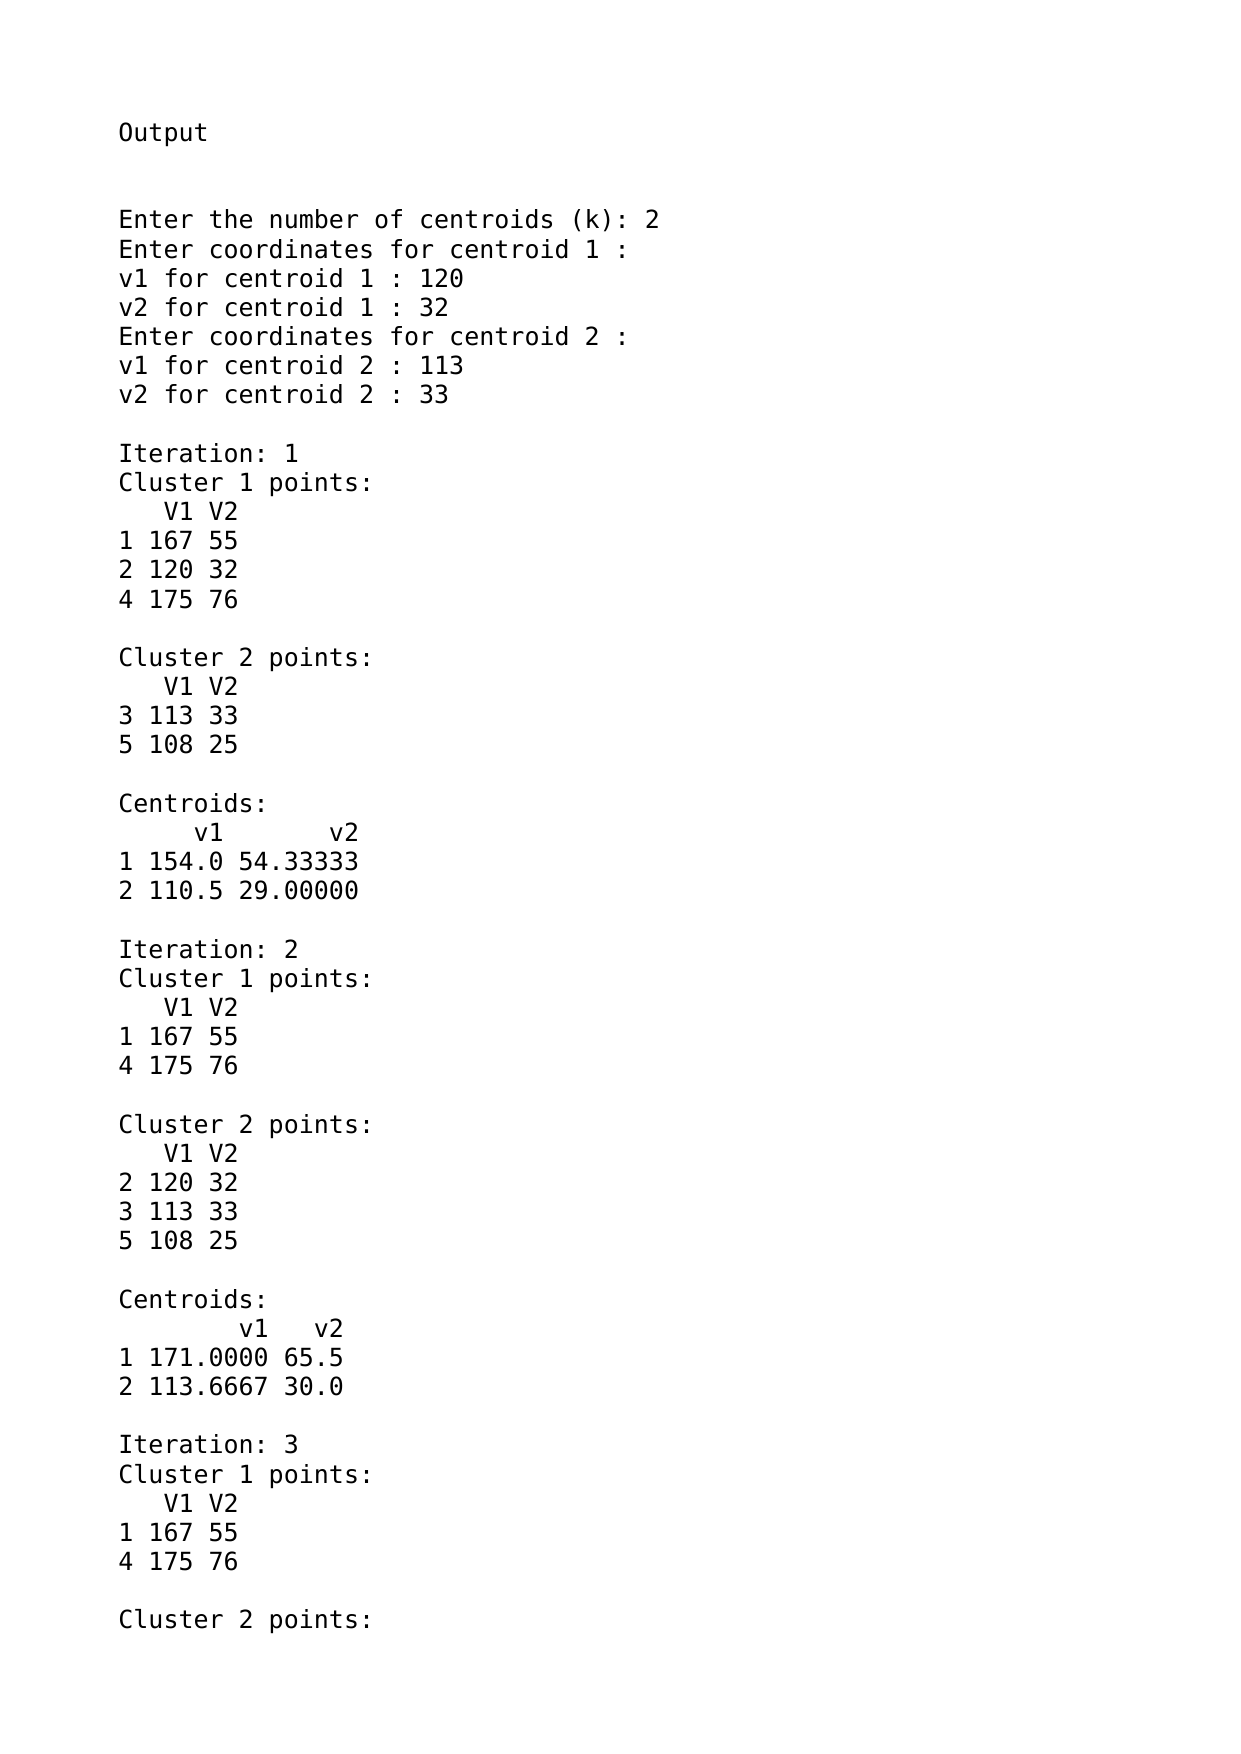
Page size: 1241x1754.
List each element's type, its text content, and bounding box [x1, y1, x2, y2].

text 4 175 76 [118, 585, 1122, 614]
text v2 for centroid 1 : 32 [118, 293, 1122, 322]
text Cluster 1 points: [118, 468, 1122, 497]
text V1 V2 [118, 1489, 1122, 1518]
text Cluster 2 points: [118, 1110, 1122, 1139]
text v1 v2 [118, 818, 1122, 847]
text Iteration: 3 [118, 1431, 1122, 1460]
text Iteration: 2 [118, 935, 1122, 964]
text V1 V2 [118, 497, 1122, 526]
text Enter coordinates for centroid 1 : [118, 235, 1122, 264]
text 4 175 76 [118, 1547, 1122, 1576]
text 2 120 32 [118, 1168, 1122, 1197]
text v1 for centroid 1 : 120 [118, 264, 1122, 293]
text 4 175 76 [118, 1051, 1122, 1081]
text Enter the number of centroids (k): 2 [118, 206, 1122, 235]
text Output [118, 118, 1122, 147]
text Iteration: 1 [118, 439, 1122, 468]
text 3 113 33 [118, 1197, 1122, 1226]
text Cluster 2 points: [118, 643, 1122, 672]
text v1 v2 [118, 1314, 1122, 1343]
text v2 for centroid 2 : 33 [118, 381, 1122, 410]
text Centroids: [118, 789, 1122, 818]
text V1 V2 [118, 993, 1122, 1022]
text Cluster 1 points: [118, 1460, 1122, 1489]
text v1 for centroid 2 : 113 [118, 351, 1122, 381]
text 1 167 55 [118, 1518, 1122, 1547]
text V1 V2 [118, 672, 1122, 701]
text V1 V2 [118, 1139, 1122, 1168]
text Centroids: [118, 1285, 1122, 1314]
text Cluster 2 points: [118, 1606, 1122, 1635]
text 2 120 32 [118, 556, 1122, 585]
text 3 113 33 [118, 701, 1122, 731]
text Enter coordinates for centroid 2 : [118, 322, 1122, 351]
text Cluster 1 points: [118, 964, 1122, 993]
text 2 113.6667 30.0 [118, 1372, 1122, 1401]
text 5 108 25 [118, 1226, 1122, 1256]
text 1 167 55 [118, 526, 1122, 556]
text 1 171.0000 65.5 [118, 1343, 1122, 1372]
text 5 108 25 [118, 731, 1122, 760]
text 2 110.5 29.00000 [118, 876, 1122, 906]
text 1 154.0 54.33333 [118, 847, 1122, 876]
text 1 167 55 [118, 1022, 1122, 1051]
